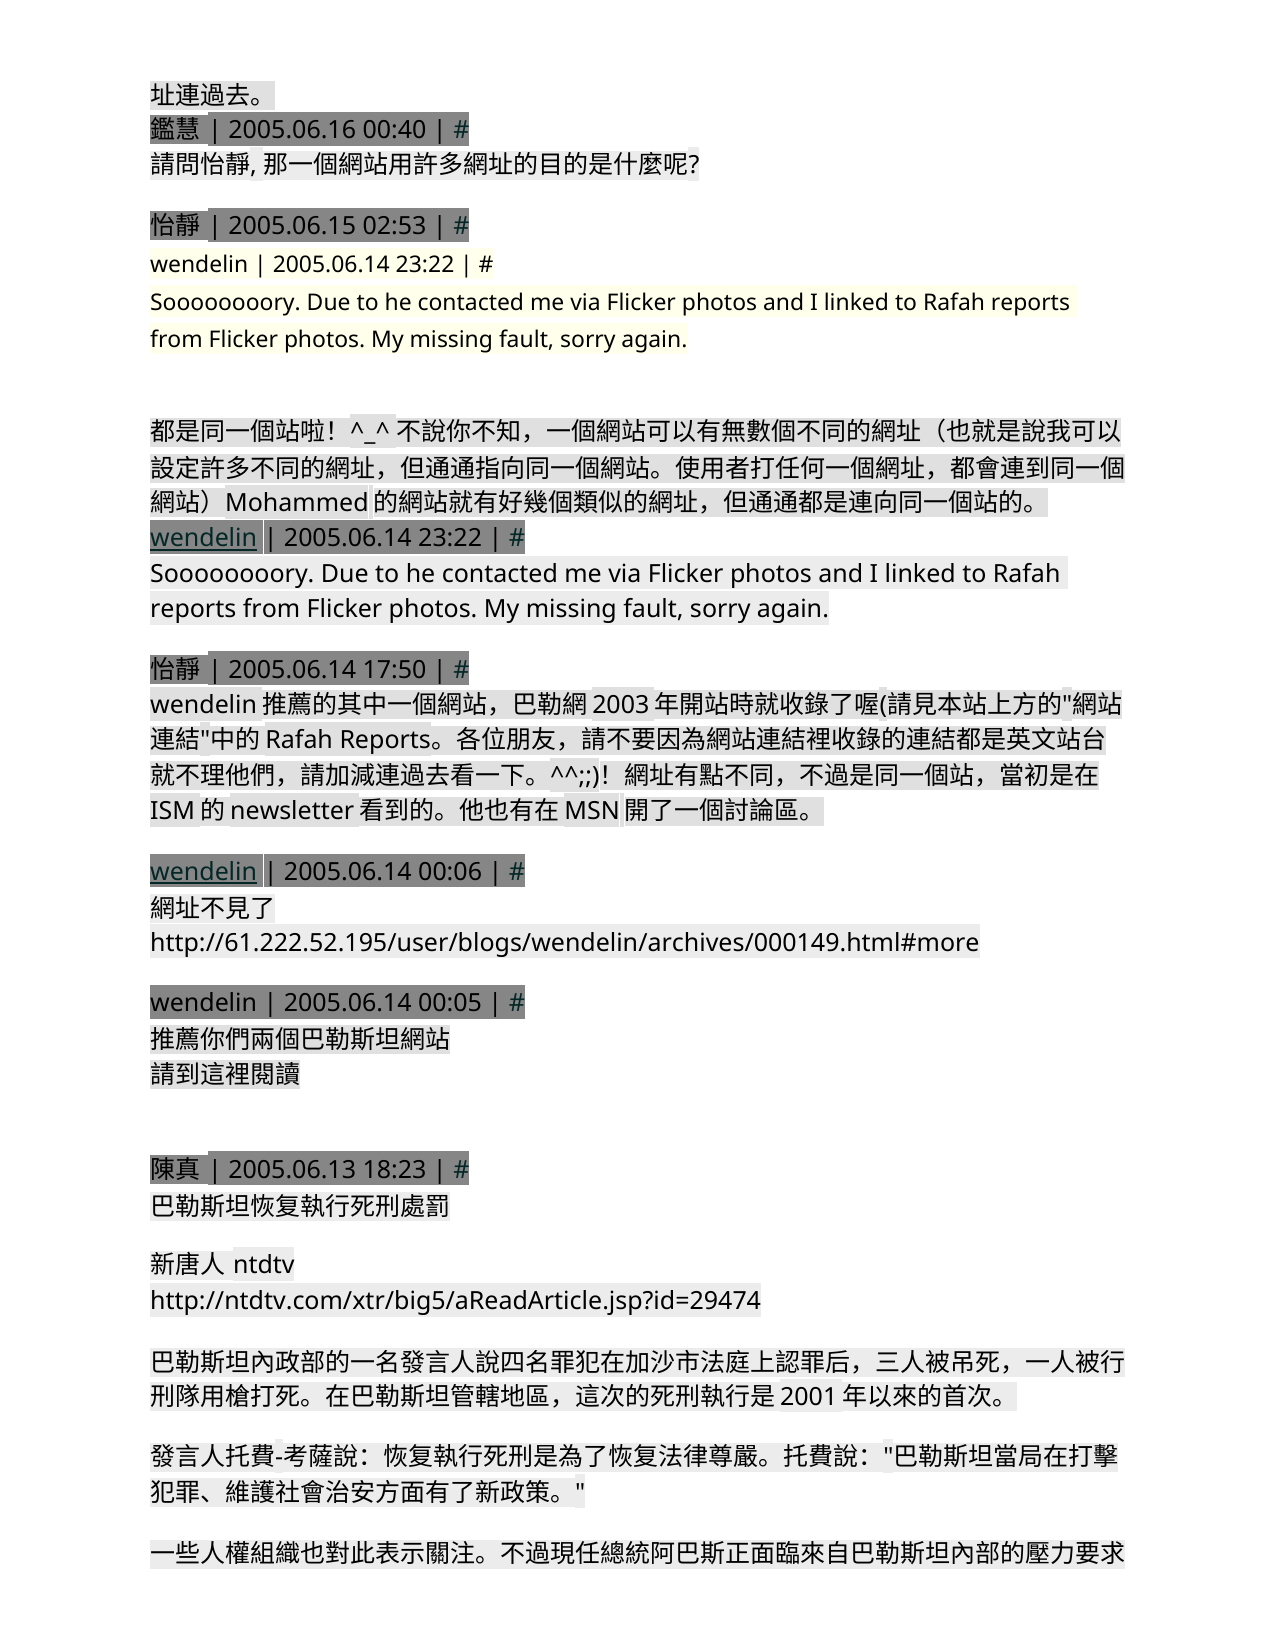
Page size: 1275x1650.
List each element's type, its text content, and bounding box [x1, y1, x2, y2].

text 推薦你們兩個巴勒斯坦網站 請到這裡閱讀 [150, 1019, 1125, 1125]
text wendelin | 2005.06.14 23:22 | # [150, 519, 1125, 554]
text wendelin推薦的其中一個網站，巴勒網2003年開站時就收錄了喔(請見本站上方的"網站連結"中的Rafah Reports。各位朋友，請不要因為網站連結裡收錄的連結都是英文站台就不理他們，請加減連過去看一下。^^;;)！網址有點不同，不過是同一個站，當初是在ISM的newsletter看到的。他也有在MSN開了一個討論區。 [150, 685, 1125, 827]
text wendelin | 2005.06.14 23:22 | # [150, 242, 1125, 279]
text 請問怡靜, 那一個網站用許多網址的目的是什麼呢? [150, 146, 1125, 181]
text 都是同一個站啦！^_^ 不說你不知，一個網站可以有無數個不同的網址（也就是說我可以設定許多不同的網址，但通通指向同一個網站。使用者打任何一個網址，都會連到同一個網站）Mohammed的網站就有好幾個類似的網址，但通通都是連向同一個站的。 [150, 412, 1125, 519]
text 一些人權組織也對此表示關注。不過現任總統阿巴斯正面臨來自巴勒斯坦內部的壓力要求 [150, 1533, 1125, 1569]
text 陳真 | 2005.06.13 18:23 | # [150, 1150, 1125, 1185]
text 巴勒斯坦內政部的一名發言人說四名罪犯在加沙市法庭上認罪后，三人被吊死，一人被行刑隊用槍打死。在巴勒斯坦管轄地區，這次的死刑執行是2001年以來的首次。 [150, 1342, 1125, 1412]
text wendelin | 2005.06.14 00:05 | # [150, 983, 1125, 1019]
text 巴勒斯坦恢复執行死刑處罰 [150, 1185, 1125, 1221]
text 網址不見了 http://61.222.52.195/user/blogs/wendelin/archives/000149.html#more [150, 887, 1125, 958]
text 呵呵！到底有什麼目的我也不知道，不過有些公司會把一些好記的網址通通註冊下來，使用者可以很輕易的記住該網址。另外就是把類似的網址一併註冊，萬一使用者不小心打錯某個字，還是會連到同一個網站（譬如網址多打一個S，或者有沒有the）。還有一種就是把結尾org,com,net...這類的也註冊下來，譬如ttv.com和ttv.net和ttv.org 有可能不是指向同一個網站，如果當初不是同一個網站的擁有者去註冊這三個，只註冊其中兩個，別人要註冊另一個，當然也可以。（以前就發生過，一個跟美國白宮white house的網址很相近的網址，其實是個色情網站）這時候另一個網站就跟其他兩個的是不同的站台了。另外還有一個情形時，有時候由某個網址連結過去有問題，這時候可以由另一個備用的網址連過去。 [150, 75, 1125, 110]
text 怡靜 | 2005.06.14 17:50 | # [150, 650, 1125, 685]
text Soooooooory. Due to he contacted me via Flicker photos and I linked to Rafah reports from Flicker photos. My missing fault, sorry again. [150, 279, 1125, 354]
text 怡靜 | 2005.06.15 02:53 | # [150, 206, 1125, 242]
text 發言人托費-考薩說：恢复執行死刑是為了恢复法律尊嚴。托費說："巴勒斯坦當局在打擊犯罪、維護社會治安方面有了新政策。" [150, 1437, 1125, 1508]
text 新唐人 ntdtv http://ntdtv.com/xtr/big5/aReadArticle.jsp?id=29474 [150, 1246, 1125, 1317]
text wendelin | 2005.06.14 00:06 | # [150, 852, 1125, 887]
text 鑑慧 | 2005.06.16 00:40 | # [150, 110, 1125, 146]
text Soooooooory. Due to he contacted me via Flicker photos and I linked to Rafah reports from Flicker photos. My missing fault, sorry again. [150, 554, 1125, 625]
